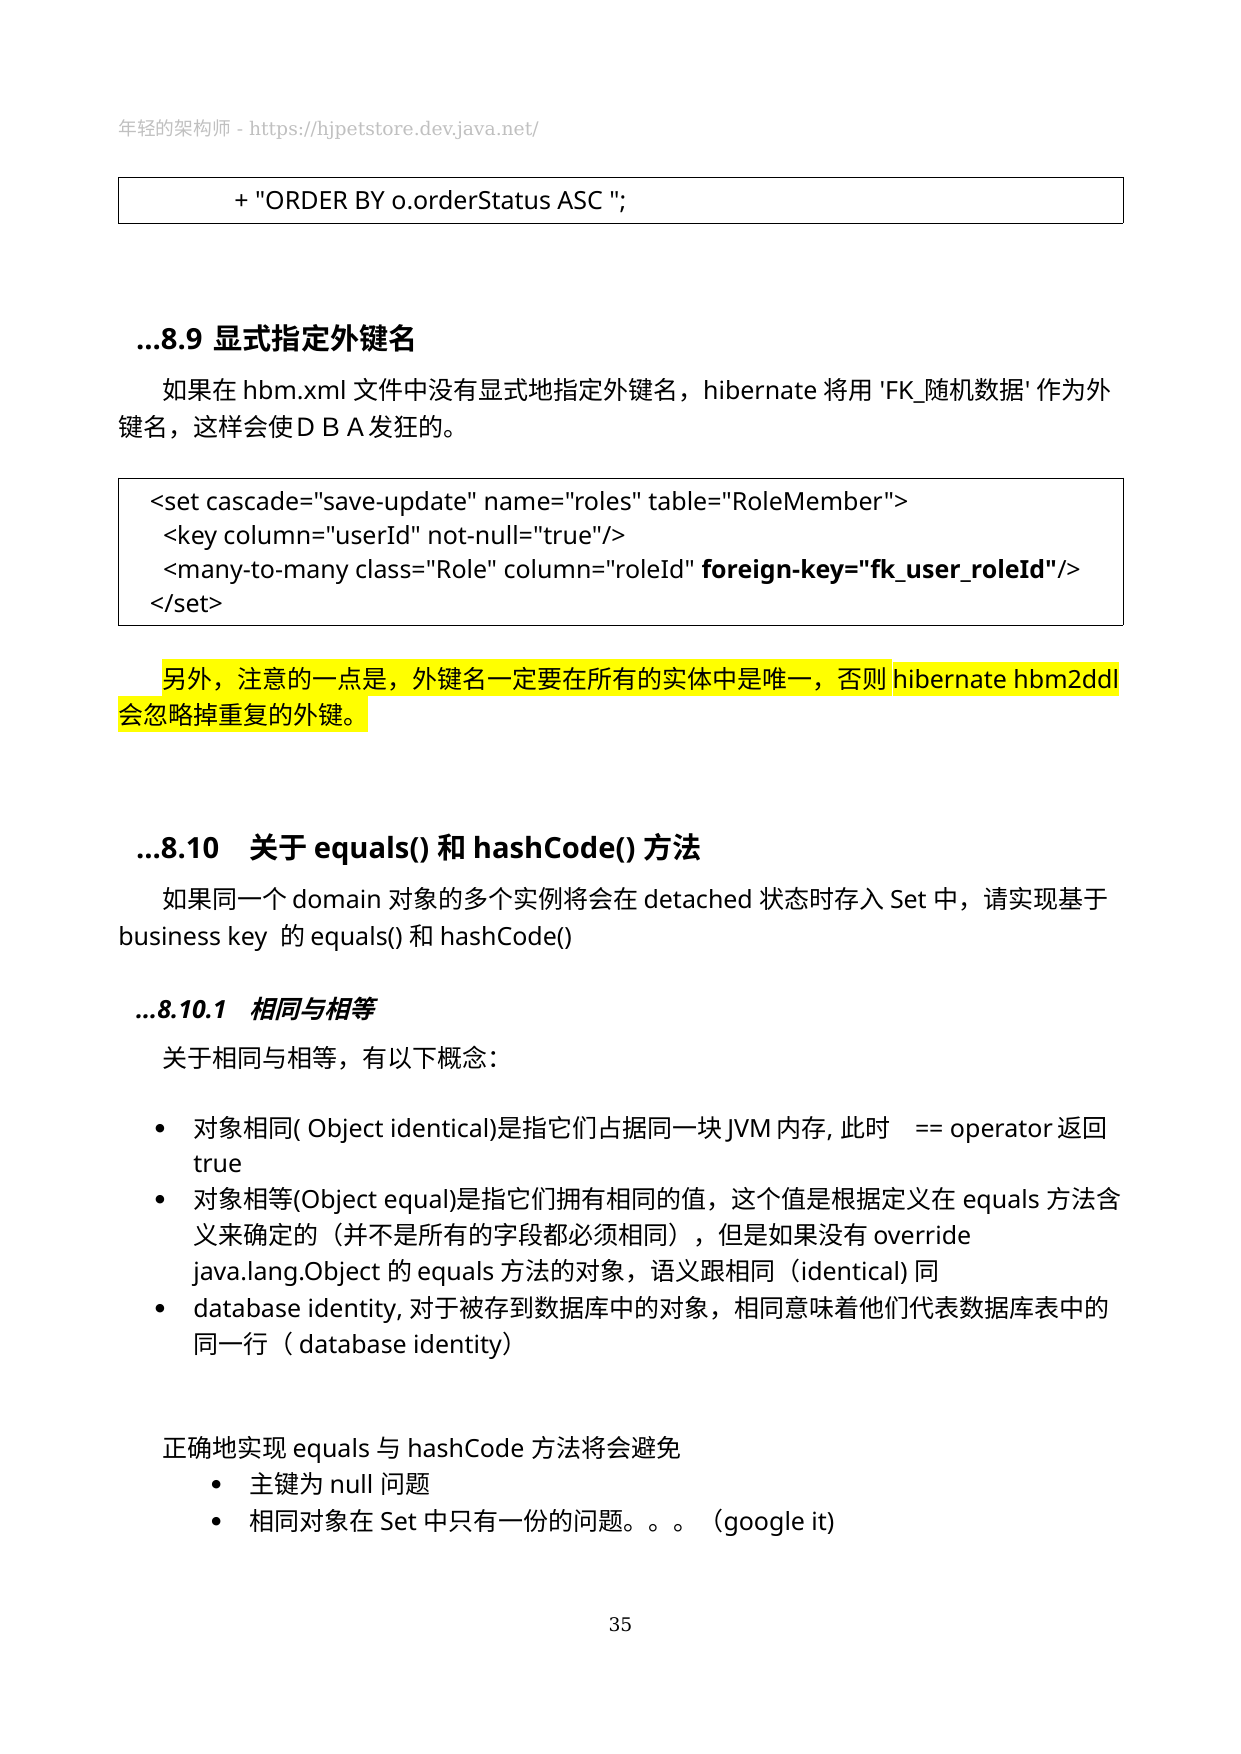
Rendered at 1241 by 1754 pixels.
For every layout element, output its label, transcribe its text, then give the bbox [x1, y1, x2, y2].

subtitle 关于equals() 和 hashCode() 方法 [136, 825, 1122, 867]
table_header <set cascade="save-update" name="roles" table="RoleMember"> <key column="userId" not-null="true"/> <many-to-many class="Role" column="roleId" foreign-key="fk_user_roleId"/> </set> [119, 479, 1123, 625]
list 相同对象在 Set 中只有一份的问题。。。（google it) [212, 1501, 1122, 1537]
text 另外，注意的一点是，外键名一定要在所有的实体中是唯一，否则 hibernate hbm2ddl会忽略掉重复的外键。 [118, 659, 1122, 732]
text 如果同一个domain 对象的多个实例将会在detached 状态时存入 Set 中，请实现基于business key 的equals() 和 hashCode() [118, 880, 1122, 952]
subtitle 显式指定外键名 [136, 316, 1122, 358]
text 如果在 hbm.xml 文件中没有显式地指定外键名，hibernate 将用 'FK_随机数据' 作为外键名，这样会使ＤＢＡ发狂的。 [118, 371, 1122, 443]
table_header + "ORDER BY o.orderStatus ASC "; [119, 178, 1123, 223]
text 正确地实现 equals 与 hashCode 方法将会避免 [118, 1429, 1122, 1465]
list 对象相同( Object identical)是指它们占据同一块JVM内存, 此时 == operator返回 true [156, 1109, 1122, 1179]
list 对象相等(Object equal)是指它们拥有相同的值，这个值是根据定义在 equals 方法含义来确定的（并不是所有的字段都必须相同），但是如果没有override java.lang.Object 的equals 方法的对象，语义跟相同（identical) 同 [156, 1179, 1122, 1288]
list 主键为null 问题 [212, 1465, 1122, 1501]
list database identity, 对于被存到数据库中的对象，相同意味着他们代表数据库表中的同一行（ database identity） [156, 1288, 1122, 1361]
subtitle 相同与相等 [136, 990, 1122, 1026]
text 关于相同与相等，有以下概念： [118, 1039, 1122, 1075]
